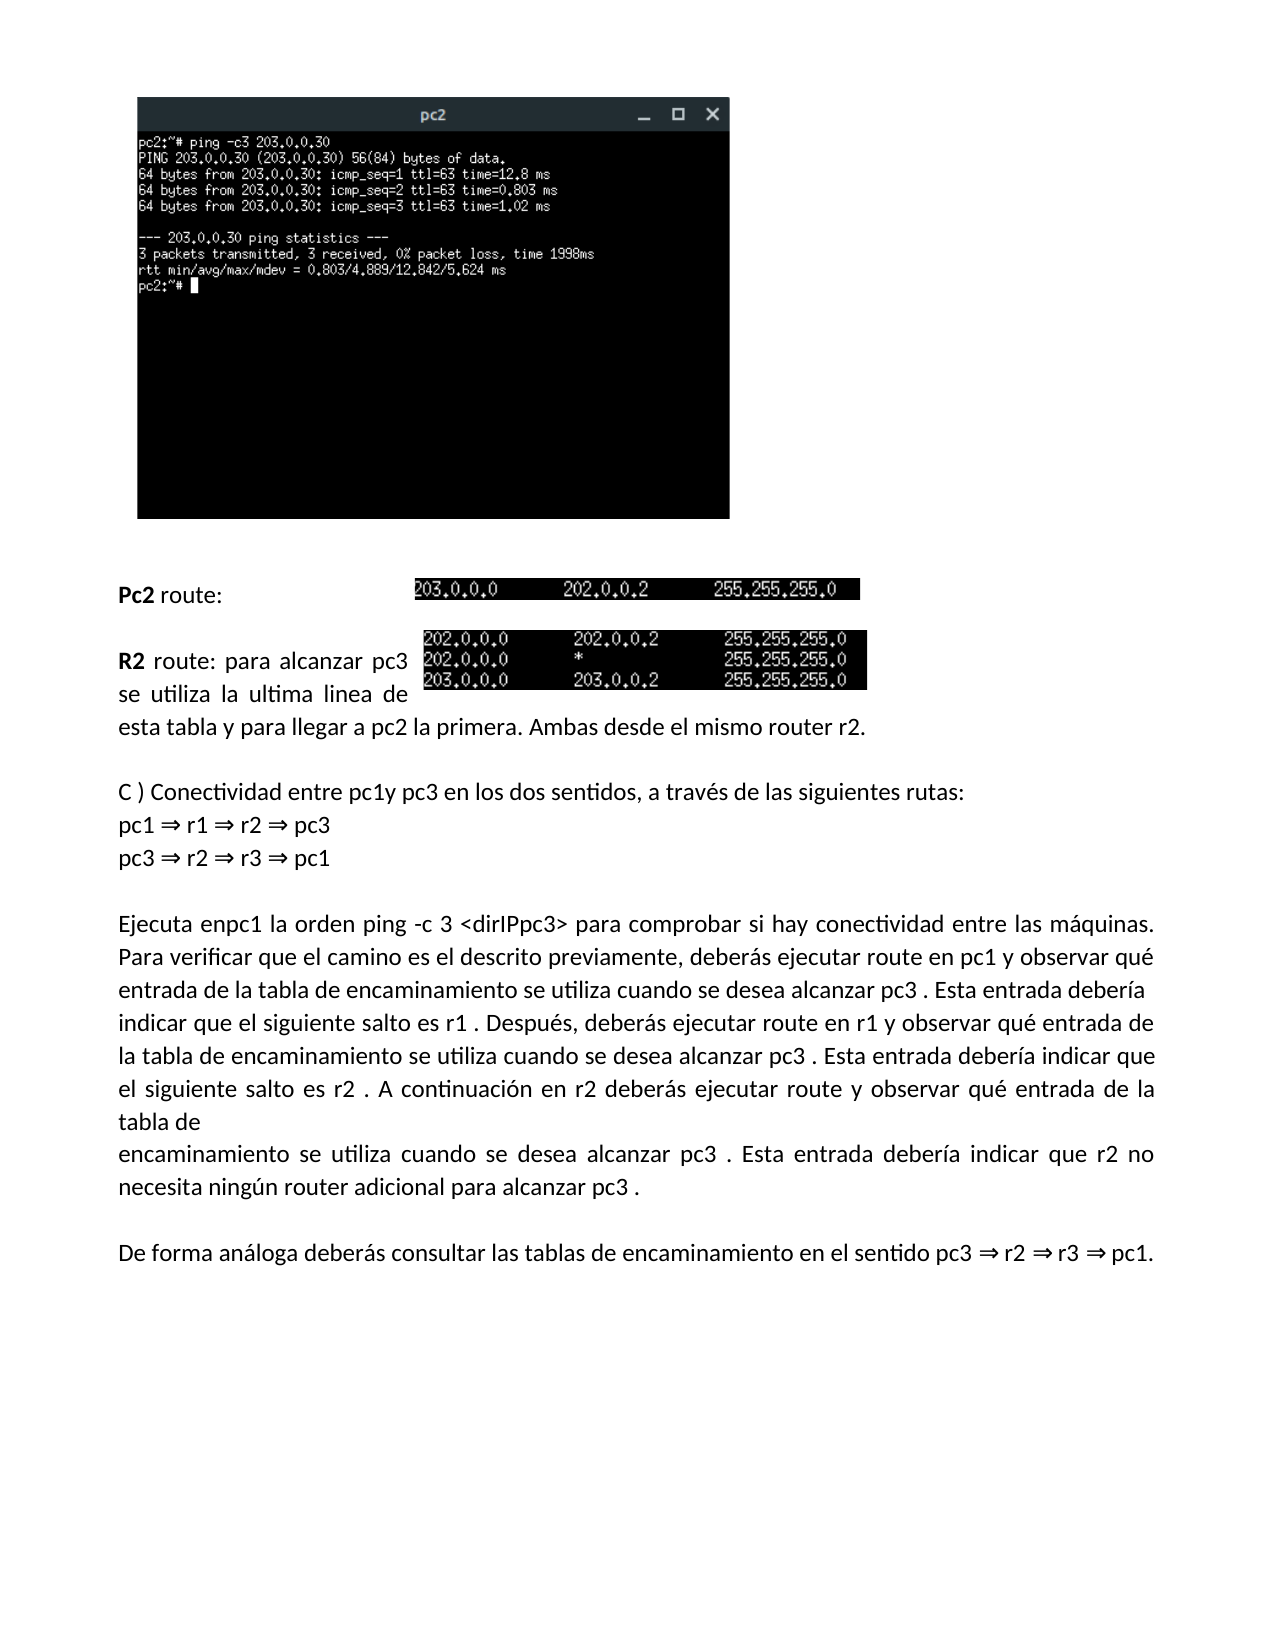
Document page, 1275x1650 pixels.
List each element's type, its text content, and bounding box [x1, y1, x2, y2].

text indicar que el siguiente salto es r1 . Después, deberás ejecutar route en r1 y observar qué entrada de la tabla de encaminamiento se utiliza cuando se desea alcanzar pc3 . Esta entrada debería indicar que el siguiente salto es r2 . A continuación en r2 deberás ejecutar route y observar qué entrada de la tabla de [118, 1007, 1157, 1136]
text pc3 ⇒ r2 ⇒ r3 ⇒ pc1 [118, 842, 1157, 873]
text R2 route: para alcanzar pc3 se utiliza la ultima linea de esta tabla y para llegar a pc2 la primera. Ambas desde el mismo router r2. [118, 645, 1157, 741]
picture [414, 578, 861, 600]
text pc1 ⇒ r1 ⇒ r2 ⇒ pc3 [118, 809, 1157, 840]
text Ejecuta enpc1 la orden ping -c 3 <dirIPpc3> para comprobar si hay conectividad entre las máquinas. Para verificar que el camino es el descrito previamente, deberás ejecutar route en pc1 y observar qué entrada de la tabla de encaminamiento se utiliza cuando se desea alcanzar pc3 . Esta entrada debería [118, 908, 1157, 1004]
picture [137, 97, 730, 519]
text De forma análoga deberás consultar las tablas de encaminamiento en el sentido pc3 ⇒ r2 ⇒ r3 ⇒ pc1. [118, 1237, 1157, 1268]
text Pc2 route: [118, 579, 1157, 609]
text C ) Conectividad entre pc1y pc3 en los dos sentidos, a través de las siguientes rutas: [118, 776, 1157, 807]
picture [423, 630, 868, 690]
text encaminamiento se utiliza cuando se desea alcanzar pc3 . Esta entrada debería indicar que r2 no necesita ningún router adicional para alcanzar pc3 . [118, 1138, 1157, 1202]
